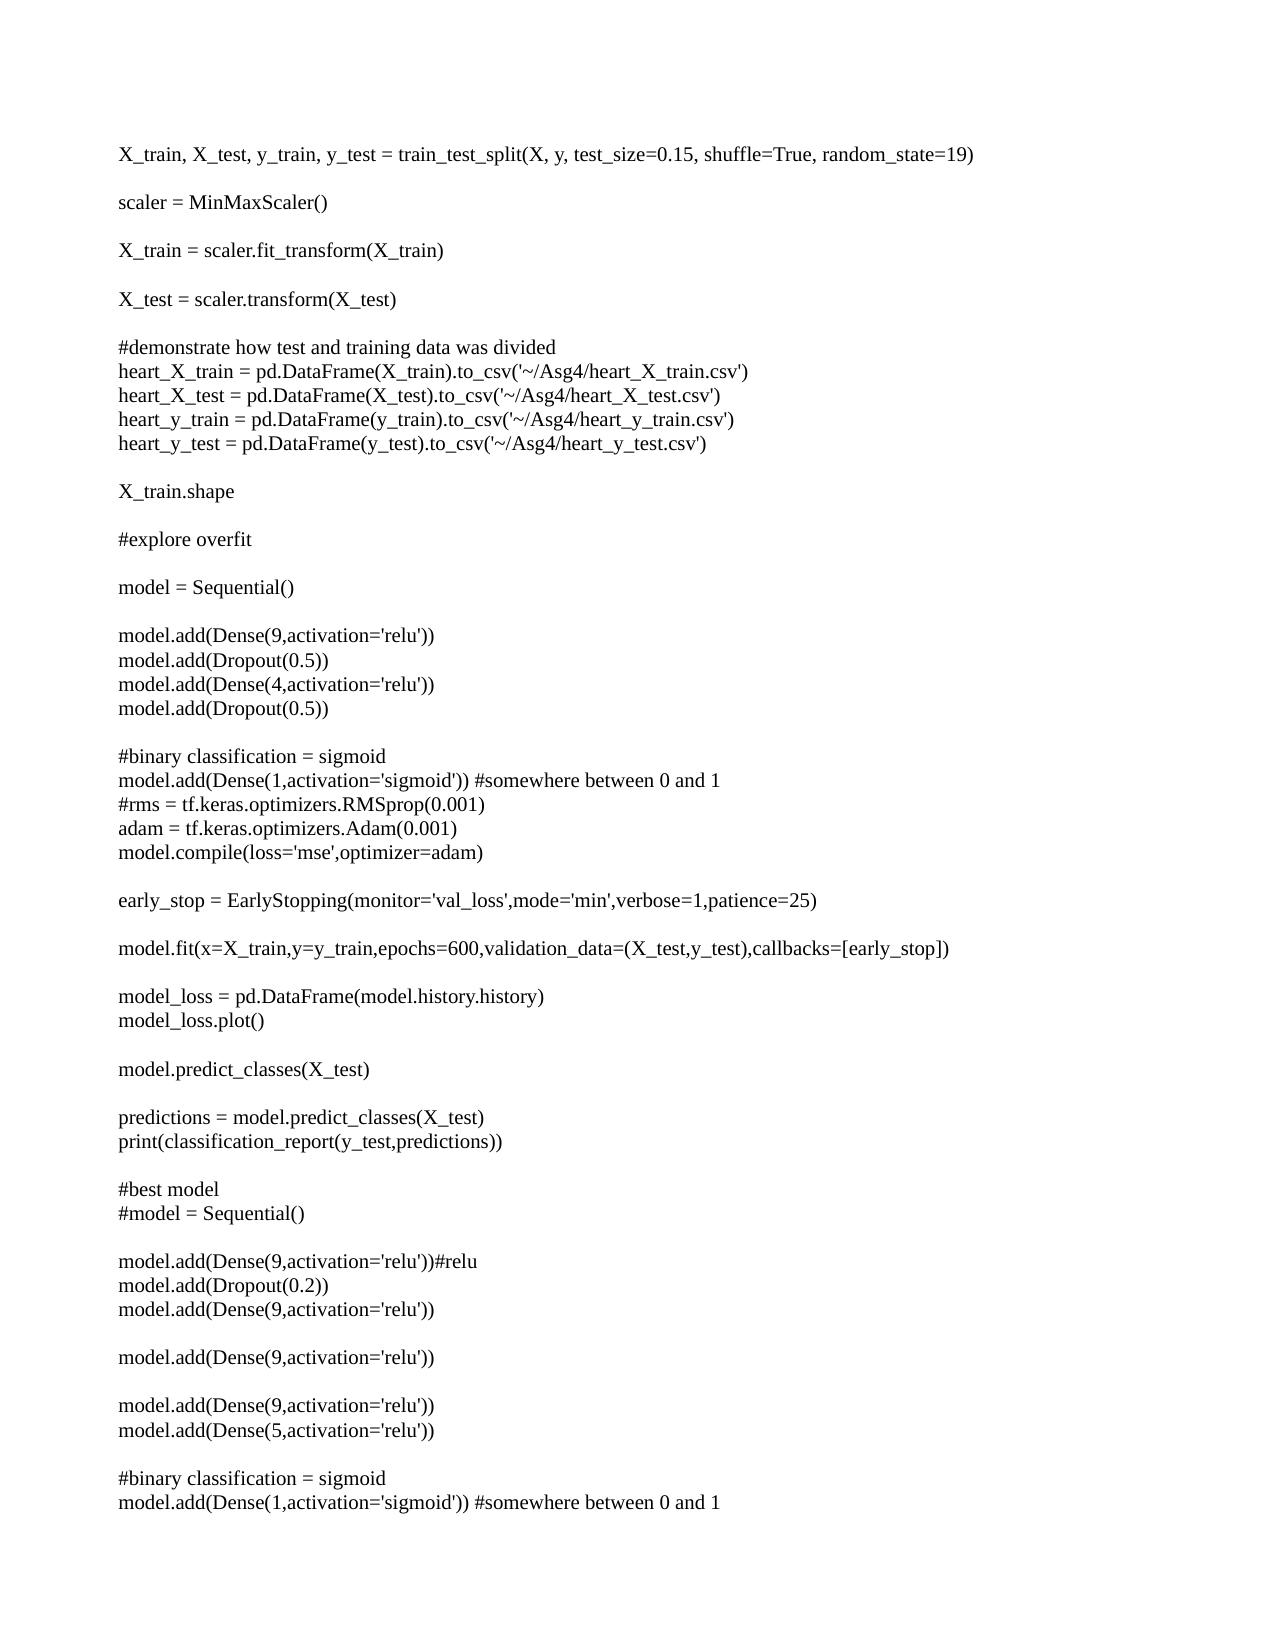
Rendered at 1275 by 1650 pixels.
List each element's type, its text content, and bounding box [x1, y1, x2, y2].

text model.add(Dense(4,activation='relu')) [118, 672, 1157, 696]
text model.add(Dense(5,activation='relu')) [118, 1417, 1157, 1442]
text model.add(Dense(9,activation='relu')) [118, 1393, 1157, 1417]
text #best model [118, 1177, 1157, 1201]
text heart_y_train = pd.DataFrame(y_train).to_csv('~/Asg4/heart_y_train.csv') [118, 407, 1157, 431]
text model.add(Dense(9,activation='relu'))#relu [118, 1249, 1157, 1273]
text model.compile(loss='mse',optimizer=adam) [118, 840, 1157, 864]
text model.add(Dense(9,activation='relu')) [118, 623, 1157, 647]
text print(classification_report(y_test,predictions)) [118, 1129, 1157, 1153]
text model.add(Dense(1,activation='sigmoid')) #somewhere between 0 and 1 [118, 768, 1157, 792]
text #binary classification = sigmoid [118, 744, 1157, 768]
text heart_X_test = pd.DataFrame(X_test).to_csv('~/Asg4/heart_X_test.csv') [118, 383, 1157, 407]
text #rms = tf.keras.optimizers.RMSprop(0.001) [118, 792, 1157, 816]
text X_train = scaler.fit_transform(X_train) [118, 238, 1157, 262]
text model.add(Dropout(0.5)) [118, 647, 1157, 672]
text predictions = model.predict_classes(X_test) [118, 1105, 1157, 1129]
text #demonstrate how test and training data was divided [118, 335, 1157, 359]
text model.fit(x=X_train,y=y_train,epochs=600,validation_data=(X_test,y_test),callbacks=[early_stop]) [118, 936, 1157, 960]
text adam = tf.keras.optimizers.Adam(0.001) [118, 816, 1157, 840]
text model.add(Dense(9,activation='relu')) [118, 1297, 1157, 1321]
text model.add(Dense(1,activation='sigmoid')) #somewhere between 0 and 1 [118, 1490, 1157, 1514]
text X_train, X_test, y_train, y_test = train_test_split(X, y, test_size=0.15, shuffle=True, random_state=19) [118, 142, 1157, 166]
text model.add(Dropout(0.5)) [118, 696, 1157, 720]
text heart_y_test = pd.DataFrame(y_test).to_csv('~/Asg4/heart_y_test.csv') [118, 431, 1157, 455]
text model_loss = pd.DataFrame(model.history.history) [118, 984, 1157, 1008]
text model_loss.plot() [118, 1008, 1157, 1032]
text model.predict_classes(X_test) [118, 1057, 1157, 1081]
text model.add(Dropout(0.2)) [118, 1273, 1157, 1297]
text scaler = MinMaxScaler() [118, 190, 1157, 214]
text model = Sequential() [118, 575, 1157, 599]
text #model = Sequential() [118, 1201, 1157, 1225]
text #explore overfit [118, 527, 1157, 551]
text X_train.shape [118, 479, 1157, 503]
text #binary classification = sigmoid [118, 1466, 1157, 1490]
text model.add(Dense(9,activation='relu')) [118, 1345, 1157, 1369]
text X_test = scaler.transform(X_test) [118, 287, 1157, 311]
text heart_X_train = pd.DataFrame(X_train).to_csv('~/Asg4/heart_X_train.csv') [118, 359, 1157, 383]
text early_stop = EarlyStopping(monitor='val_loss',mode='min',verbose=1,patience=25) [118, 888, 1157, 912]
